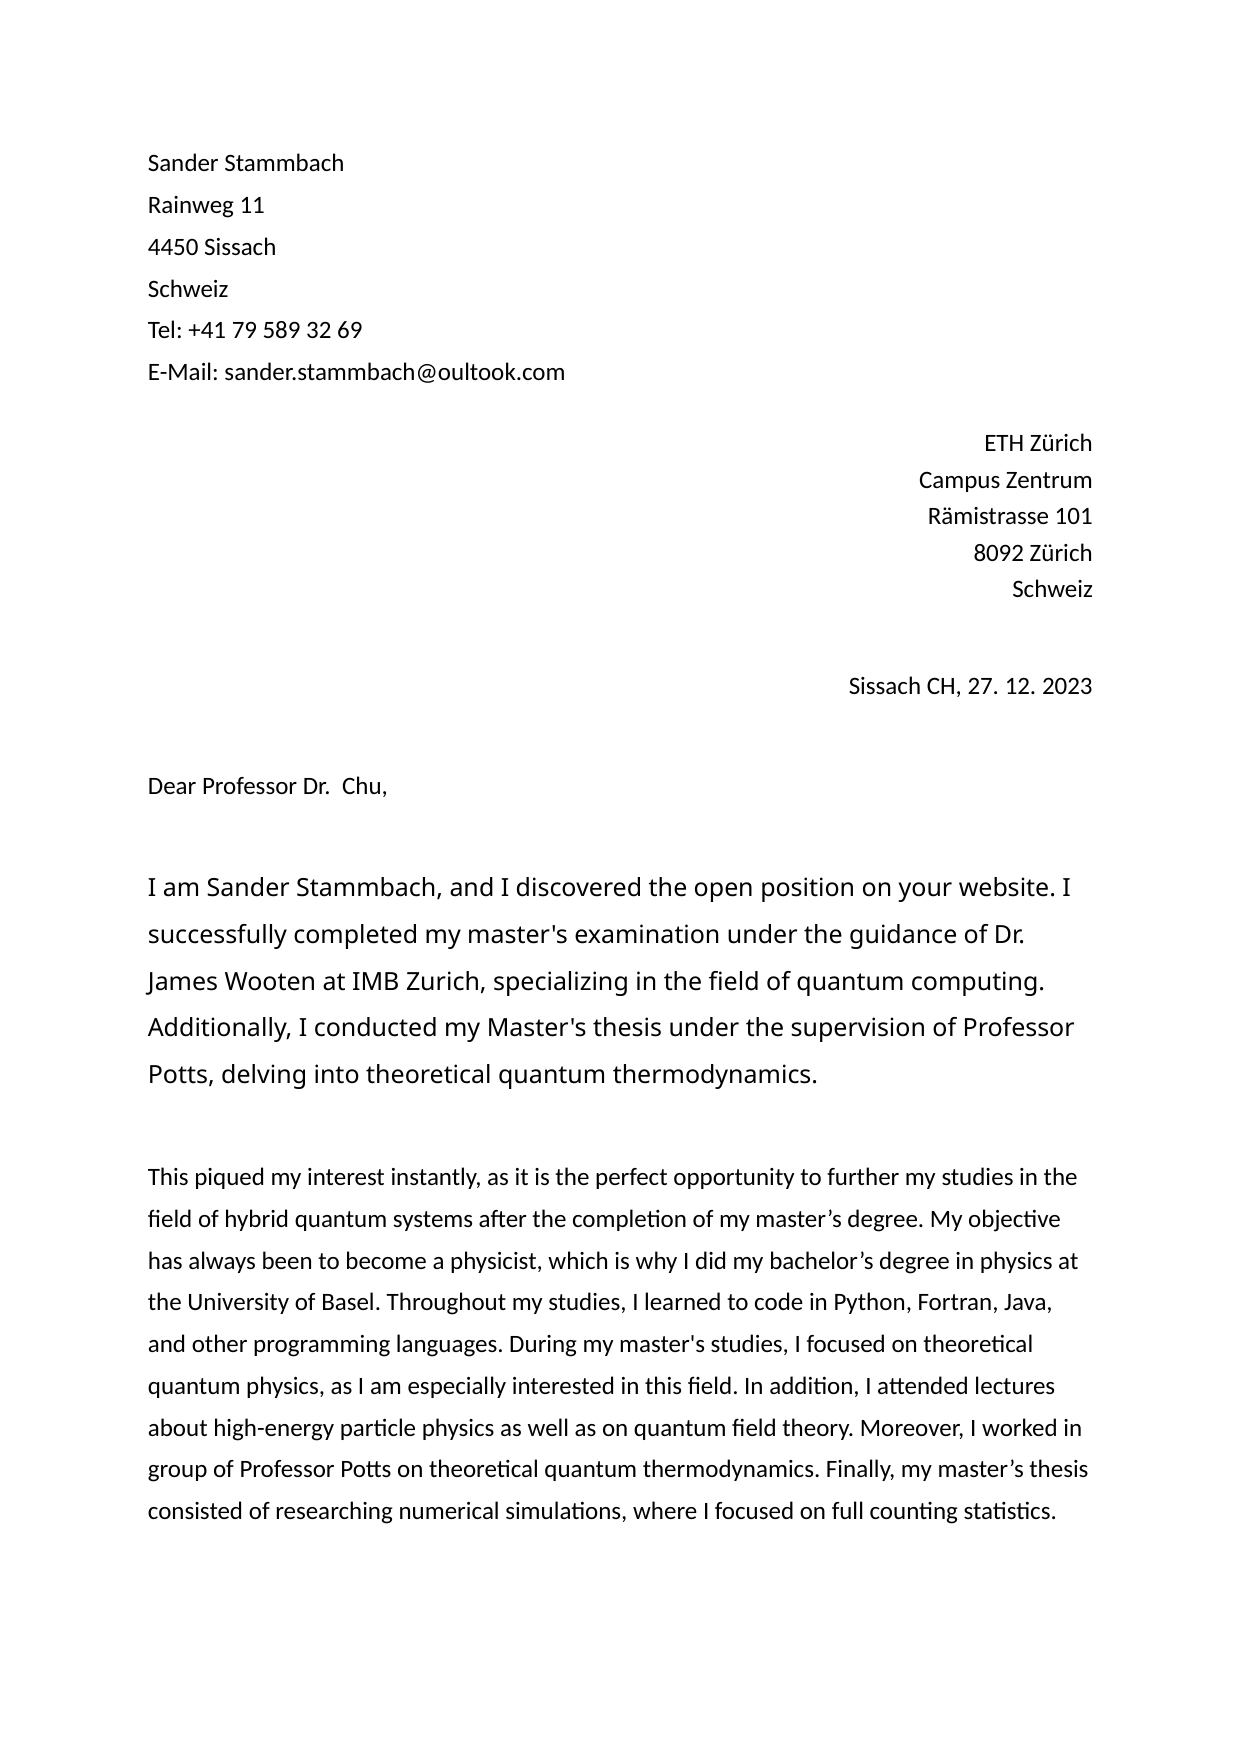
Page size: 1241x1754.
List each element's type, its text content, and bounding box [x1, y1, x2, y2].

text This piqued my interest instantly, as it is the perfect opportunity to further my studies in the field of hybrid quantum systems after the completion of my master’s degree. My objective has always been to become a physicist, which is why I did my bachelor’s degree in physics at the University of Basel. Throughout my studies, I learned to code in Python, Fortran, Java, and other programming languages. During my master's studies, I focused on theoretical quantum physics, as I am especially interested in this field. In addition, I attended lectures about high-energy particle physics as well as on quantum field theory. Moreover, I worked in group of Professor Potts on theoretical quantum thermodynamics. Finally, my master’s thesis consisted of researching numerical simulations, where I focused on full counting statistics. [148, 1161, 1093, 1526]
text 4450 Sissach [148, 231, 1093, 262]
text Sander Stammbach Rainweg 11 [148, 148, 1093, 220]
text Schweiz Tel: +41 79 589 32 69 [148, 273, 1093, 345]
text Sissach CH, 27. 12. 2023 [664, 670, 1093, 700]
text ETH Zürich Campus Zentrum Rämistrasse 101 8092 Zürich Schweiz [664, 427, 1093, 604]
text I am Sander Stammbach, and I discovered the open position on your website. I successfully completed my master's examination under the guidance of Dr. James Wooten at IMB Zurich, specializing in the field of quantum computing. Additionally, I conducted my Master's thesis under the supervision of Professor Potts, delving into theoretical quantum thermodynamics. [148, 870, 1093, 1090]
text E-Mail: sander.stammbach@oultook.com [148, 356, 1093, 387]
text Dear Professor Dr. Chu, [148, 770, 1093, 801]
